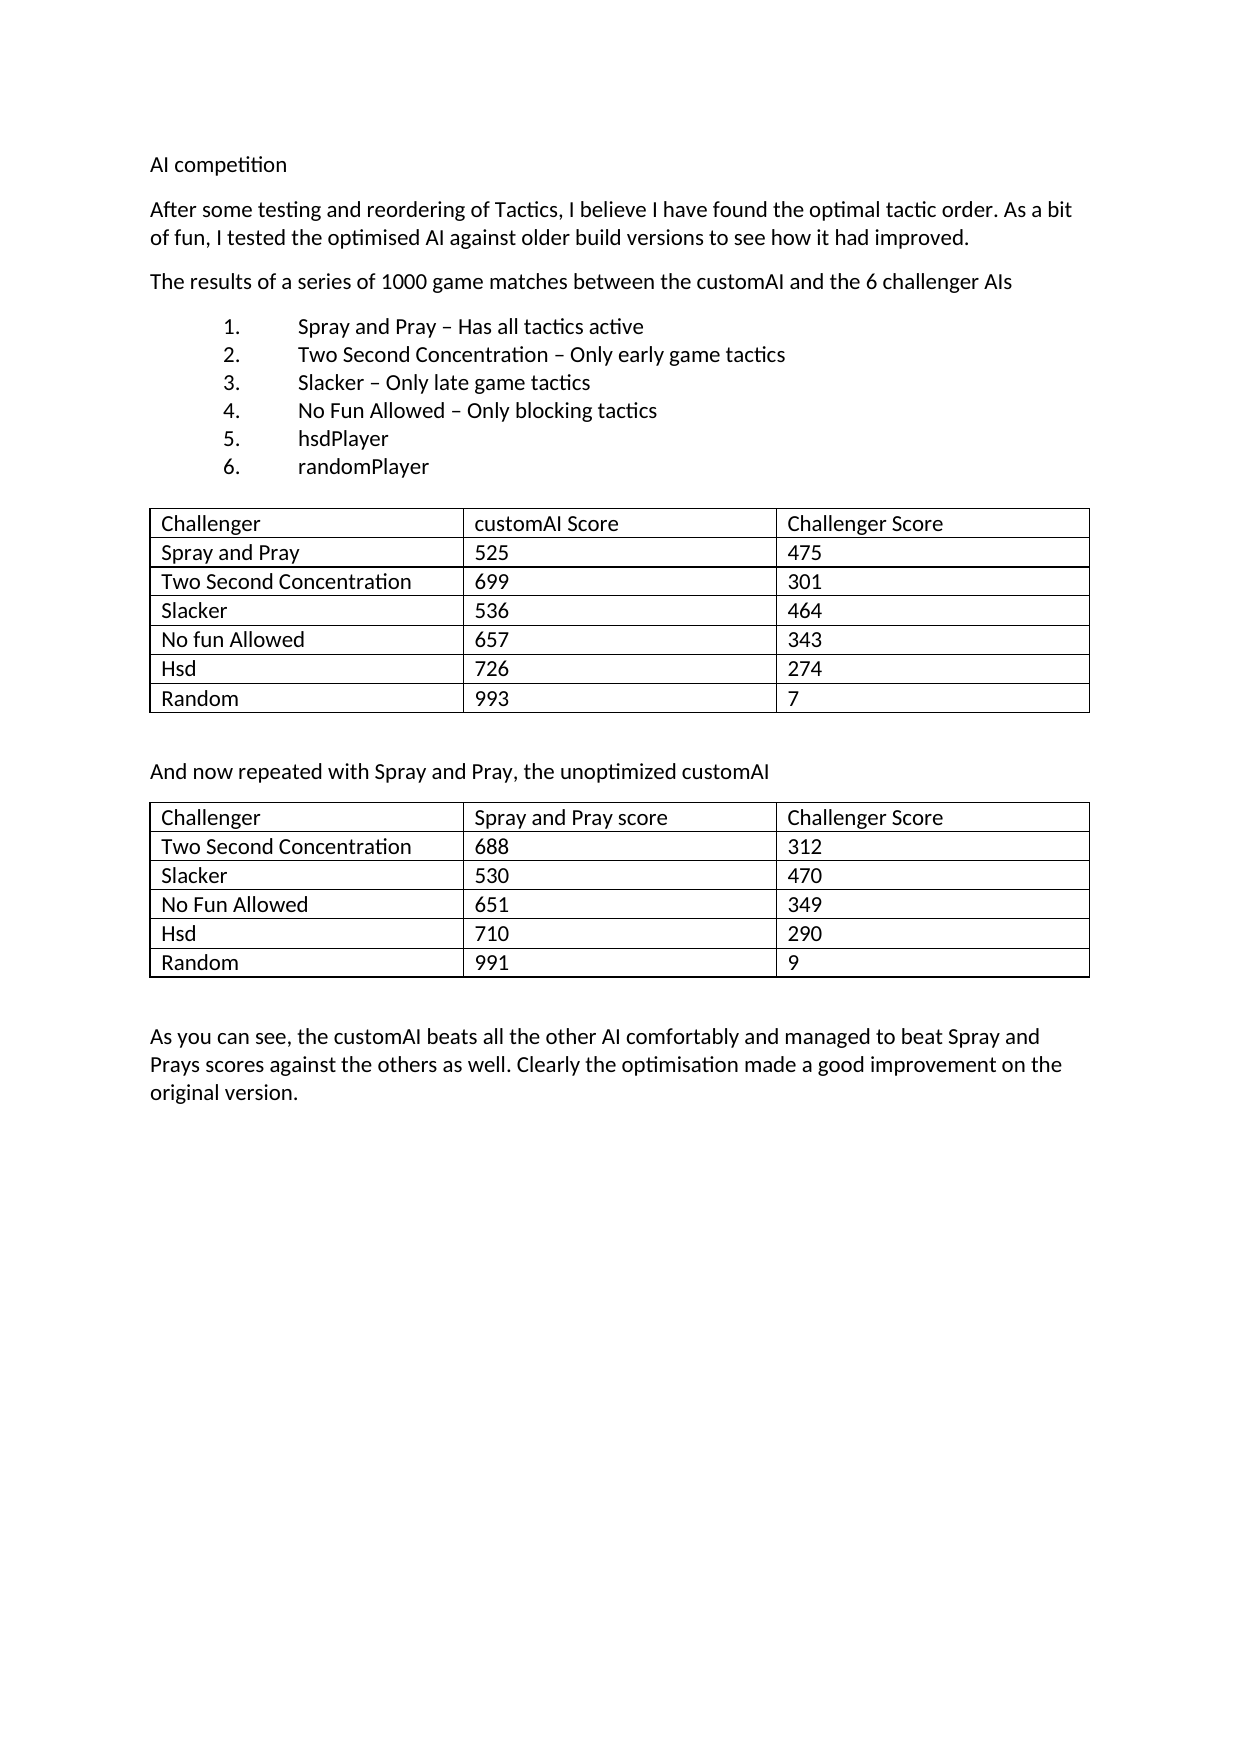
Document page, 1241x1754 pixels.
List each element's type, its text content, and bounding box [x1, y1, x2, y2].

table_cell 290 [777, 919, 1089, 947]
list Two Second Concentration – Only early game tactics [223, 340, 1090, 368]
table_cell Hsd [151, 919, 463, 947]
table_cell 651 [464, 890, 776, 918]
table_cell No Fun Allowed [151, 890, 463, 918]
table_cell 349 [777, 890, 1089, 918]
list Slacker – Only late game tactics [223, 368, 1090, 396]
text As you can see, the customAI beats all the other AI comfortably and managed to beat Spray and Prays scores against the others as well. Clearly the optimisation made a good improvement on the original version. [150, 1022, 1090, 1106]
table_header Challenger Score [777, 509, 1089, 537]
table_cell Two Second Concentration [151, 832, 463, 860]
table_cell Random [151, 949, 463, 976]
list randomPlayer [223, 452, 1090, 480]
table_cell 710 [464, 919, 776, 947]
table_cell Spray and Pray [151, 538, 463, 566]
text The results of a series of 1000 game matches between the customAI and the 6 challenger AIs [150, 267, 1090, 295]
table_cell 301 [777, 568, 1089, 595]
list hsdPlayer [223, 424, 1090, 452]
table_cell 991 [464, 949, 776, 976]
table_header Challenger [151, 803, 463, 831]
table_cell 536 [464, 596, 776, 624]
table_cell 312 [777, 832, 1089, 860]
table_cell 525 [464, 538, 776, 566]
table_cell 464 [777, 596, 1089, 624]
table_cell Slacker [151, 596, 463, 624]
list Spray and Pray – Has all tactics active [223, 312, 1090, 340]
table_cell 530 [464, 861, 776, 889]
text And now repeated with Spray and Pray, the unoptimized customAI [150, 757, 1090, 785]
table_cell Slacker [151, 861, 463, 889]
table_cell No fun Allowed [151, 626, 463, 653]
table_cell 699 [464, 568, 776, 595]
table_cell 274 [777, 655, 1089, 683]
table_cell 726 [464, 655, 776, 683]
table_cell 657 [464, 626, 776, 653]
text AI competition [150, 150, 1090, 178]
table_cell Random [151, 684, 463, 712]
table_header Challenger Score [777, 803, 1089, 831]
table_cell 470 [777, 861, 1089, 889]
table_cell 475 [777, 538, 1089, 566]
table_cell Two Second Concentration [151, 568, 463, 595]
list No Fun Allowed – Only blocking tactics [223, 396, 1090, 424]
table_header Spray and Pray score [464, 803, 776, 831]
table_header customAI Score [464, 509, 776, 537]
text After some testing and reordering of Tactics, I believe I have found the optimal tactic order. As a bit of fun, I tested the optimised AI against older build versions to see how it had improved. [150, 195, 1090, 251]
table_cell 9 [777, 949, 1089, 976]
table_cell 688 [464, 832, 776, 860]
table_cell 343 [777, 626, 1089, 653]
table_header Challenger [151, 509, 463, 537]
table_cell 7 [777, 684, 1089, 712]
table_cell 993 [464, 684, 776, 712]
table_cell Hsd [151, 655, 463, 683]
